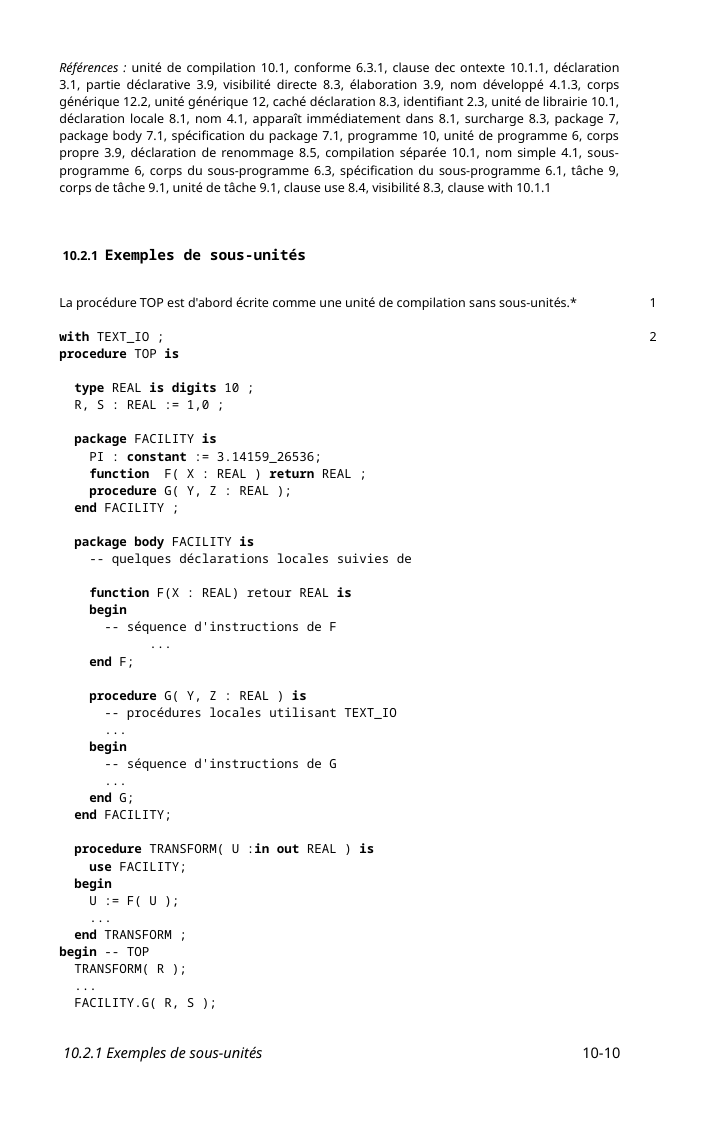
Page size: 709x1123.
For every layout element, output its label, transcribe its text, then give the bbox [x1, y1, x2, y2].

text -- procédures locales utilisant TEXT_IO [59, 704, 620, 721]
text -- quelques déclarations locales suivies de [59, 550, 620, 567]
text U := F( U ); [59, 892, 620, 909]
text ... [59, 977, 620, 994]
text package FACILITY is [59, 431, 620, 448]
text PI : constant := 3.14159_26536; [59, 448, 620, 465]
text -- séquence d'instructions de F [59, 618, 620, 636]
text TRANSFORM( R ); [59, 960, 620, 977]
text procedure G( Y, Z : REAL ) is [59, 687, 620, 704]
text function F( X : REAL ) return REAL ; [59, 465, 620, 482]
text ... [59, 909, 620, 926]
text ... [59, 721, 620, 738]
text use FACILITY; [59, 858, 620, 875]
text ... [59, 772, 620, 789]
text ... [59, 636, 620, 653]
text procedure G( Y, Z : REAL ); [59, 482, 620, 499]
text La procédure TOP est d'abord écrite comme une unité de compilation sans sous-unités.* [59, 294, 620, 311]
text end TRANSFORM ; [59, 926, 620, 943]
text function F(X : REAL) retour REAL is [59, 584, 620, 601]
text begin [59, 738, 620, 755]
text begin [59, 601, 620, 618]
text begin [59, 875, 620, 892]
text FACILITY.G( R, S ); [59, 994, 620, 1011]
text type REAL is digits 10 ; [59, 379, 620, 396]
text procedure TRANSFORM( U :in out REAL ) is [59, 841, 620, 858]
text package body FACILITY is [59, 533, 620, 550]
text R, S : REAL := 1,0 ; [59, 396, 620, 413]
text procedure TOP is [59, 345, 620, 362]
text begin -- TOP [59, 943, 620, 960]
text end F; [59, 653, 620, 670]
text end FACILITY; [59, 806, 620, 823]
subtitle Exemples de sous-unités [59, 244, 620, 264]
text with TEXT_IO ; [59, 328, 620, 345]
text end G; [59, 789, 620, 806]
text end FACILITY ; [59, 499, 620, 516]
text Références : unité de compilation 10.1, conforme 6.3.1, clause dec ontexte 10.1.1, déclaration 3.1, partie déclarative 3.9, visibilité directe 8.3, élaboration 3.9, nom développé 4.1.3, corps générique 12.2, unité générique 12, caché déclaration 8.3, identifiant 2.3, unité de librairie 10.1, déclaration locale 8.1, nom 4.1, apparaît immédiatement dans 8.1, surcharge 8.3, package 7, package body 7.1, spécification du package 7.1, programme 10, unité de programme 6, corps propre 3.9, déclaration de renommage 8.5, compilation séparée 10.1, nom simple 4.1, sous-programme 6, corps du sous-programme 6.3, spécification du sous-programme 6.1, tâche 9, corps de tâche 9.1, unité de tâche 9.1, clause use 8.4, visibilité 8.3, clause with 10.1.1 [59, 59, 620, 196]
text -- séquence d'instructions de G [59, 755, 620, 772]
